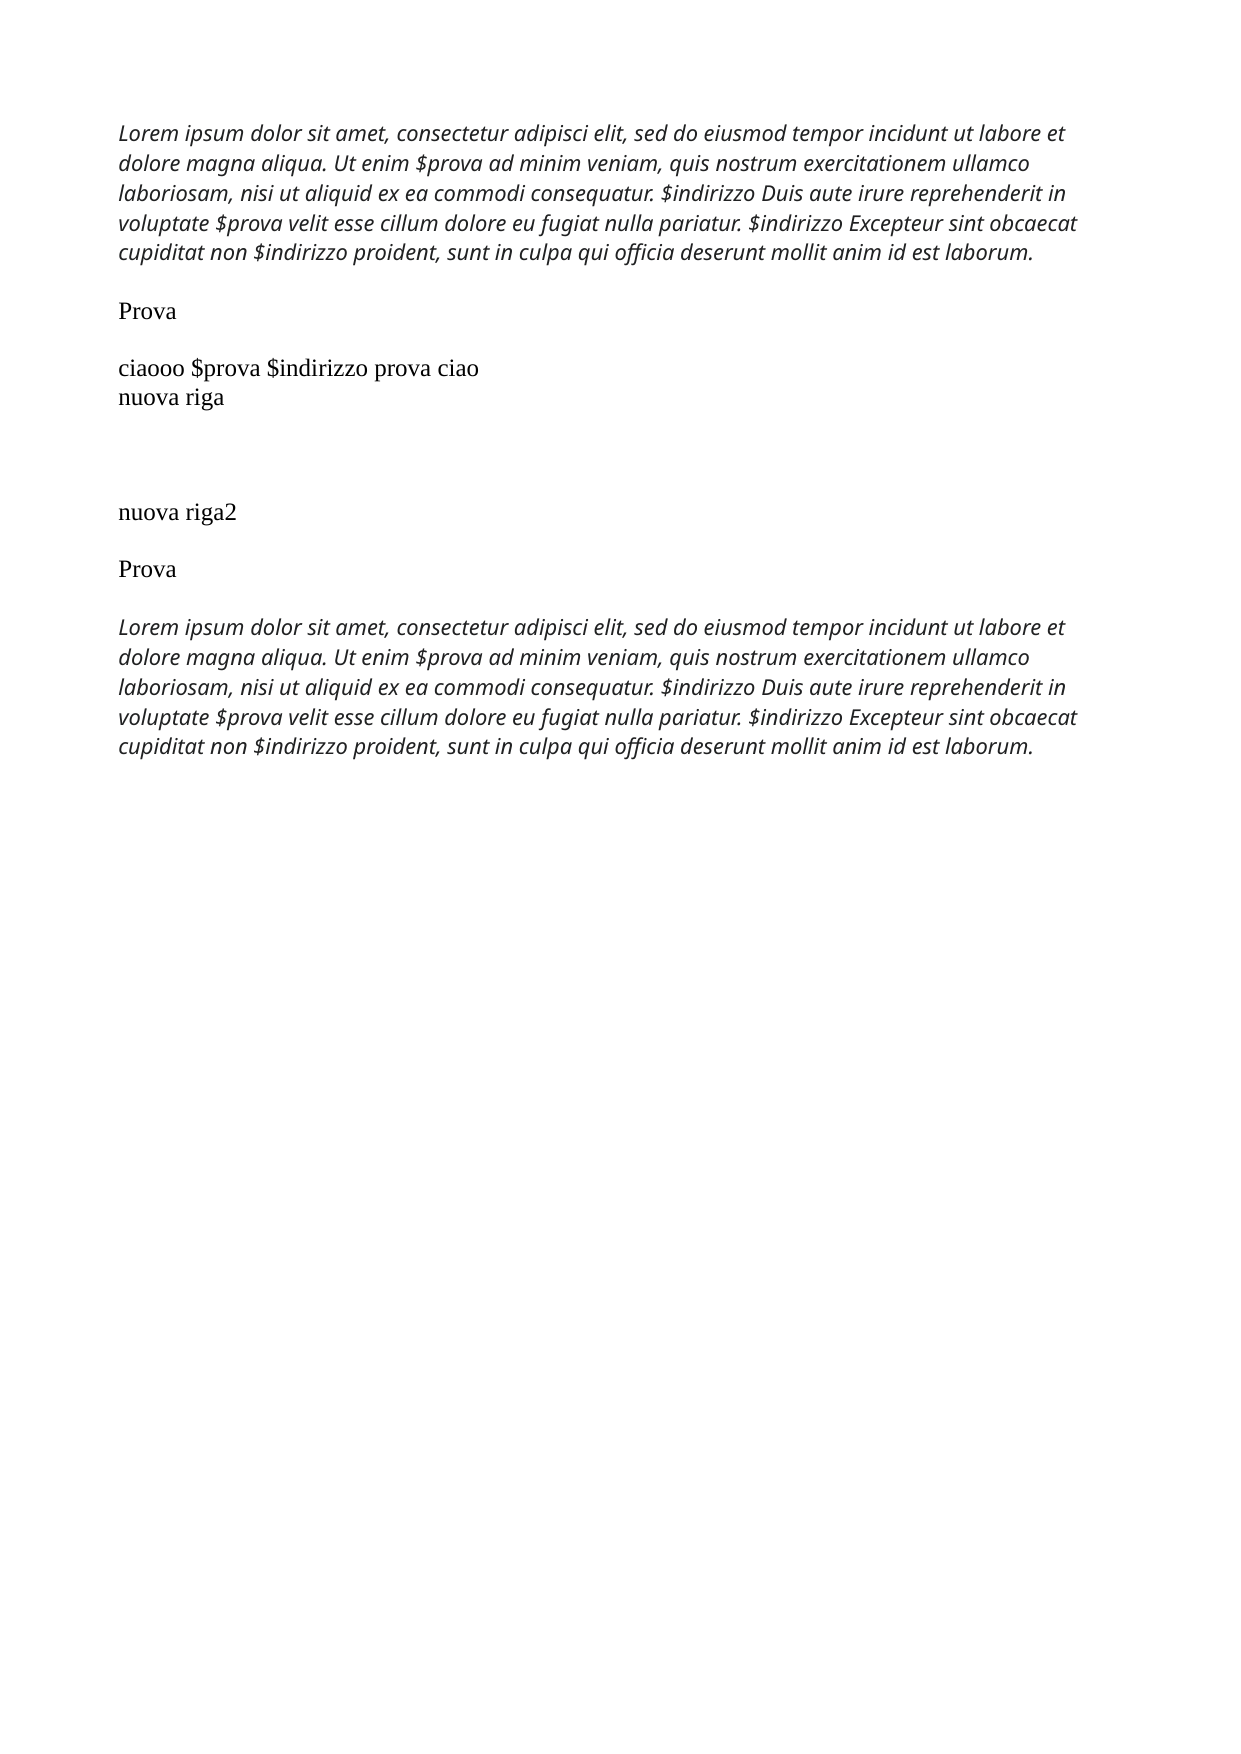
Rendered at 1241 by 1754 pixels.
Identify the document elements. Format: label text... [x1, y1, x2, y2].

text ciaooo $prova $indirizzo prova ciao [118, 353, 1122, 382]
text nuova riga2 [118, 497, 1122, 526]
text Lorem ipsum dolor sit amet, consectetur adipisci elit, sed do eiusmod tempor incidunt ut labore et dolore magna aliqua. Ut enim $prova ad minim veniam, quis nostrum exercitationem ullamco laboriosam, nisi ut aliquid ex ea commodi consequatur. $indirizzo Duis aute irure reprehenderit in voluptate $prova velit esse cillum dolore eu fugiat nulla pariatur. $indirizzo Excepteur sint obcaecat cupiditat non $indirizzo proident, sunt in culpa qui officia deserunt mollit anim id est laborum. [118, 612, 1122, 761]
text Prova [118, 296, 1122, 324]
text Prova [118, 554, 1122, 583]
text Lorem ipsum dolor sit amet, consectetur adipisci elit, sed do eiusmod tempor incidunt ut labore et dolore magna aliqua. Ut enim $prova ad minim veniam, quis nostrum exercitationem ullamco laboriosam, nisi ut aliquid ex ea commodi consequatur. $indirizzo Duis aute irure reprehenderit in voluptate $prova velit esse cillum dolore eu fugiat nulla pariatur. $indirizzo Excepteur sint obcaecat cupiditat non $indirizzo proident, sunt in culpa qui officia deserunt mollit anim id est laborum. [118, 118, 1122, 267]
text nuova riga [118, 382, 1122, 411]
